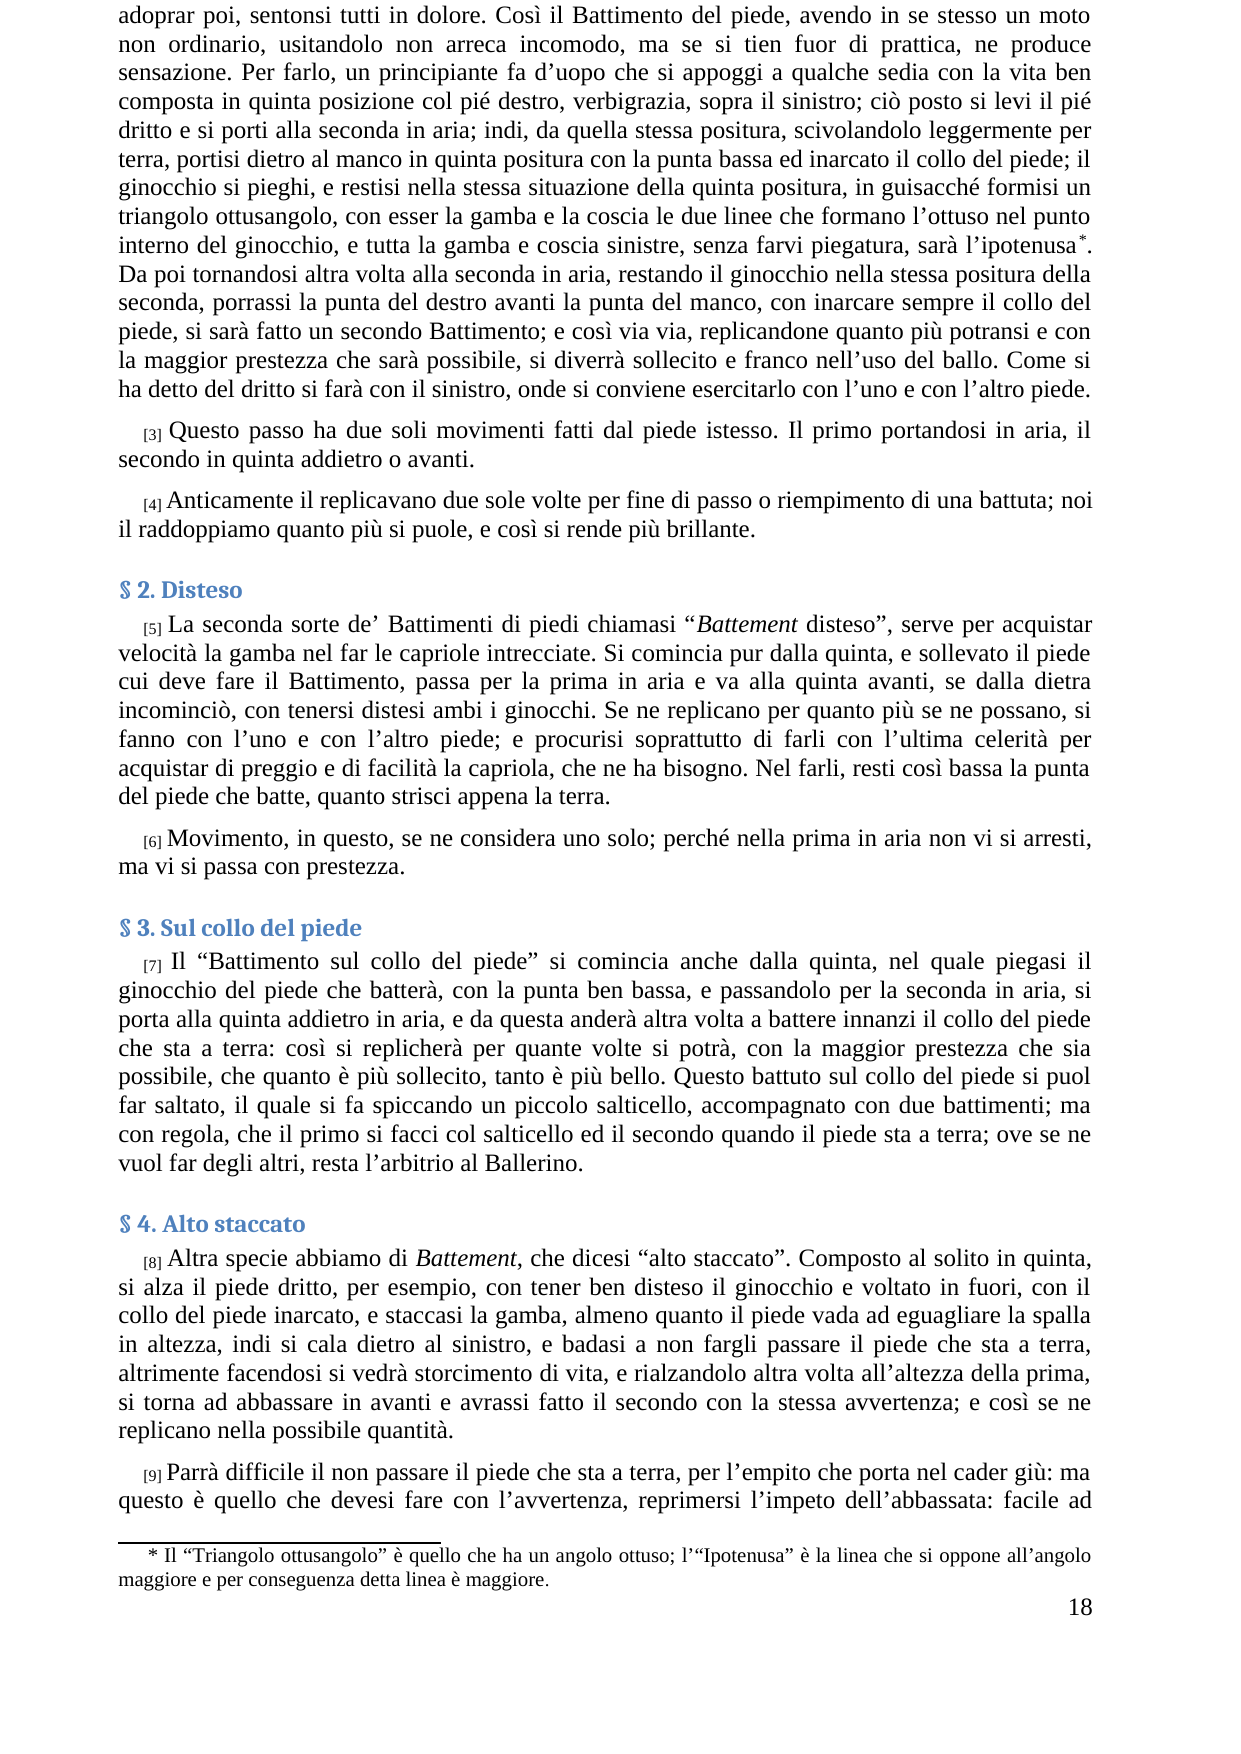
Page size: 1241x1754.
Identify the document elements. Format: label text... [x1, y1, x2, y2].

text adoprar poi, sentonsi tutti in dolore. Così il Battimento del piede, avendo in se stesso un moto non ordinario, usitandolo non arreca incomodo, ma se si tien fuor di prattica, ne produce sensazione. Per farlo, un principiante fa d’uopo che si appoggi a qualche sedia con la vita ben composta in quinta posizione col pié destro, verbigrazia, sopra il sinistro; ciò posto si levi il pié dritto e si porti alla seconda in aria; indi, da quella stessa positura, scivolandolo leggermente per terra, portisi dietro al manco in quinta positura con la punta bassa ed inarcato il collo del piede; il ginocchio si pieghi, e restisi nella stessa situazione della quinta positura, in guisacché formisi un triangolo ottusangolo, con esser la gamba e la coscia le due linee che formano l’ottuso nel punto interno del ginocchio, e tutta la gamba e coscia sinistre, senza farvi piegatura, sarà l’ipotenusa. Da poi tornandosi altra volta alla seconda in aria, restando il ginocchio nella stessa positura della seconda, porrassi la punta del destro avanti la punta del manco, con inarcare sempre il collo del piede, si sarà fatto un secondo Battimento; e così via via, replicandone quanto più potransi e con la maggior prestezza che sarà possibile, si diverrà sollecito e franco nell’uso del ballo. Come si ha detto del dritto si farà con il sinistro, onde si conviene esercitarlo con l’uno e con l’altro piede. [118, 0, 1093, 402]
text [6] Movimento, in questo, se ne considera uno solo; perché nella prima in aria non vi si arresti, ma vi si passa con prestezza. [118, 823, 1093, 880]
subtitle § 4. Alto staccato [118, 1210, 1093, 1238]
subtitle § 3. Sul collo del piede [118, 913, 1093, 942]
text [9] Parrà difficile il non passare il piede che sta a terra, per l’empito che porta nel cader giù: ma questo è quello che devesi fare con l’avvertenza, reprimersi l’impeto dell’abbassata: facile ad [118, 1457, 1093, 1514]
text Il “Triangolo ottusangolo” è quello che ha un angolo ottuso; l’“Ipotenusa” è la linea che si oppone all’angolo maggiore e per conseguenza detta linea è maggiore. [118, 1543, 1093, 1591]
text [7] Il “Battimento sul collo del piede” si comincia anche dalla quinta, nel quale piegasi il ginocchio del piede che batterà, con la punta ben bassa, e passandolo per la seconda in aria, si porta alla quinta addietro in aria, e da questa anderà altra volta a battere innanzi il collo del piede che sta a terra: così si replicherà per quante volte si potrà, con la maggior prestezza che sia possibile, che quanto è più sollecito, tanto è più bello. Questo battuto sul collo del piede si puol far saltato, il quale si fa spiccando un piccolo salticello, accompagnato con due battimenti; ma con regola, che il primo si facci col salticello ed il secondo quando il piede sta a terra; ove se ne vuol far degli altri, resta l’arbitrio al Ballerino. [118, 946, 1093, 1176]
text [5] La seconda sorte de’ Battimenti di piedi chiamasi “Battement disteso”, serve per acquistar velocità la gamba nel far le capriole intrecciate. Si comincia pur dalla quinta, e sollevato il piede cui deve fare il Battimento, passa per la prima in aria e va alla quinta avanti, se dalla dietra incominciò, con tenersi distesi ambi i ginocchi. Se ne replicano per quanto più se ne possano, si fanno con l’uno e con l’altro piede; e procurisi soprattutto di farli con l’ultima celerità per acquistar di preggio e di facilità la capriola, che ne ha bisogno. Nel farli, resti così bassa la punta del piede che batte, quanto strisci appena la terra. [118, 609, 1093, 810]
text [8] Altra specie abbiamo di Battement, che dicesi “alto staccato”. Composto al solito in quinta, si alza il piede dritto, per esempio, con tener ben disteso il ginocchio e voltato in fuori, con il collo del piede inarcato, e staccasi la gamba, almeno quanto il piede vada ad eguagliare la spalla in altezza, indi si cala dietro al sinistro, e badasi a non fargli passare il piede che sta a terra, altrimente facendosi si vedrà storcimento di vita, e rialzandolo altra volta all’altezza della prima, si torna ad abbassare in avanti e avrassi fatto il secondo con la stessa avvertenza; e così se ne replicano nella possibile quantità. [118, 1243, 1093, 1444]
subtitle § 2. Disteso [118, 576, 1093, 604]
text [3] Questo passo ha due soli movimenti fatti dal piede istesso. Il primo portandosi in aria, il secondo in quinta addietro o avanti. [118, 415, 1093, 472]
text [4] Anticamente il replicavano due sole volte per fine di passo o riempimento di una battuta; noi il raddoppiamo quanto più si puole, e così si rende più brillante. [118, 485, 1093, 542]
